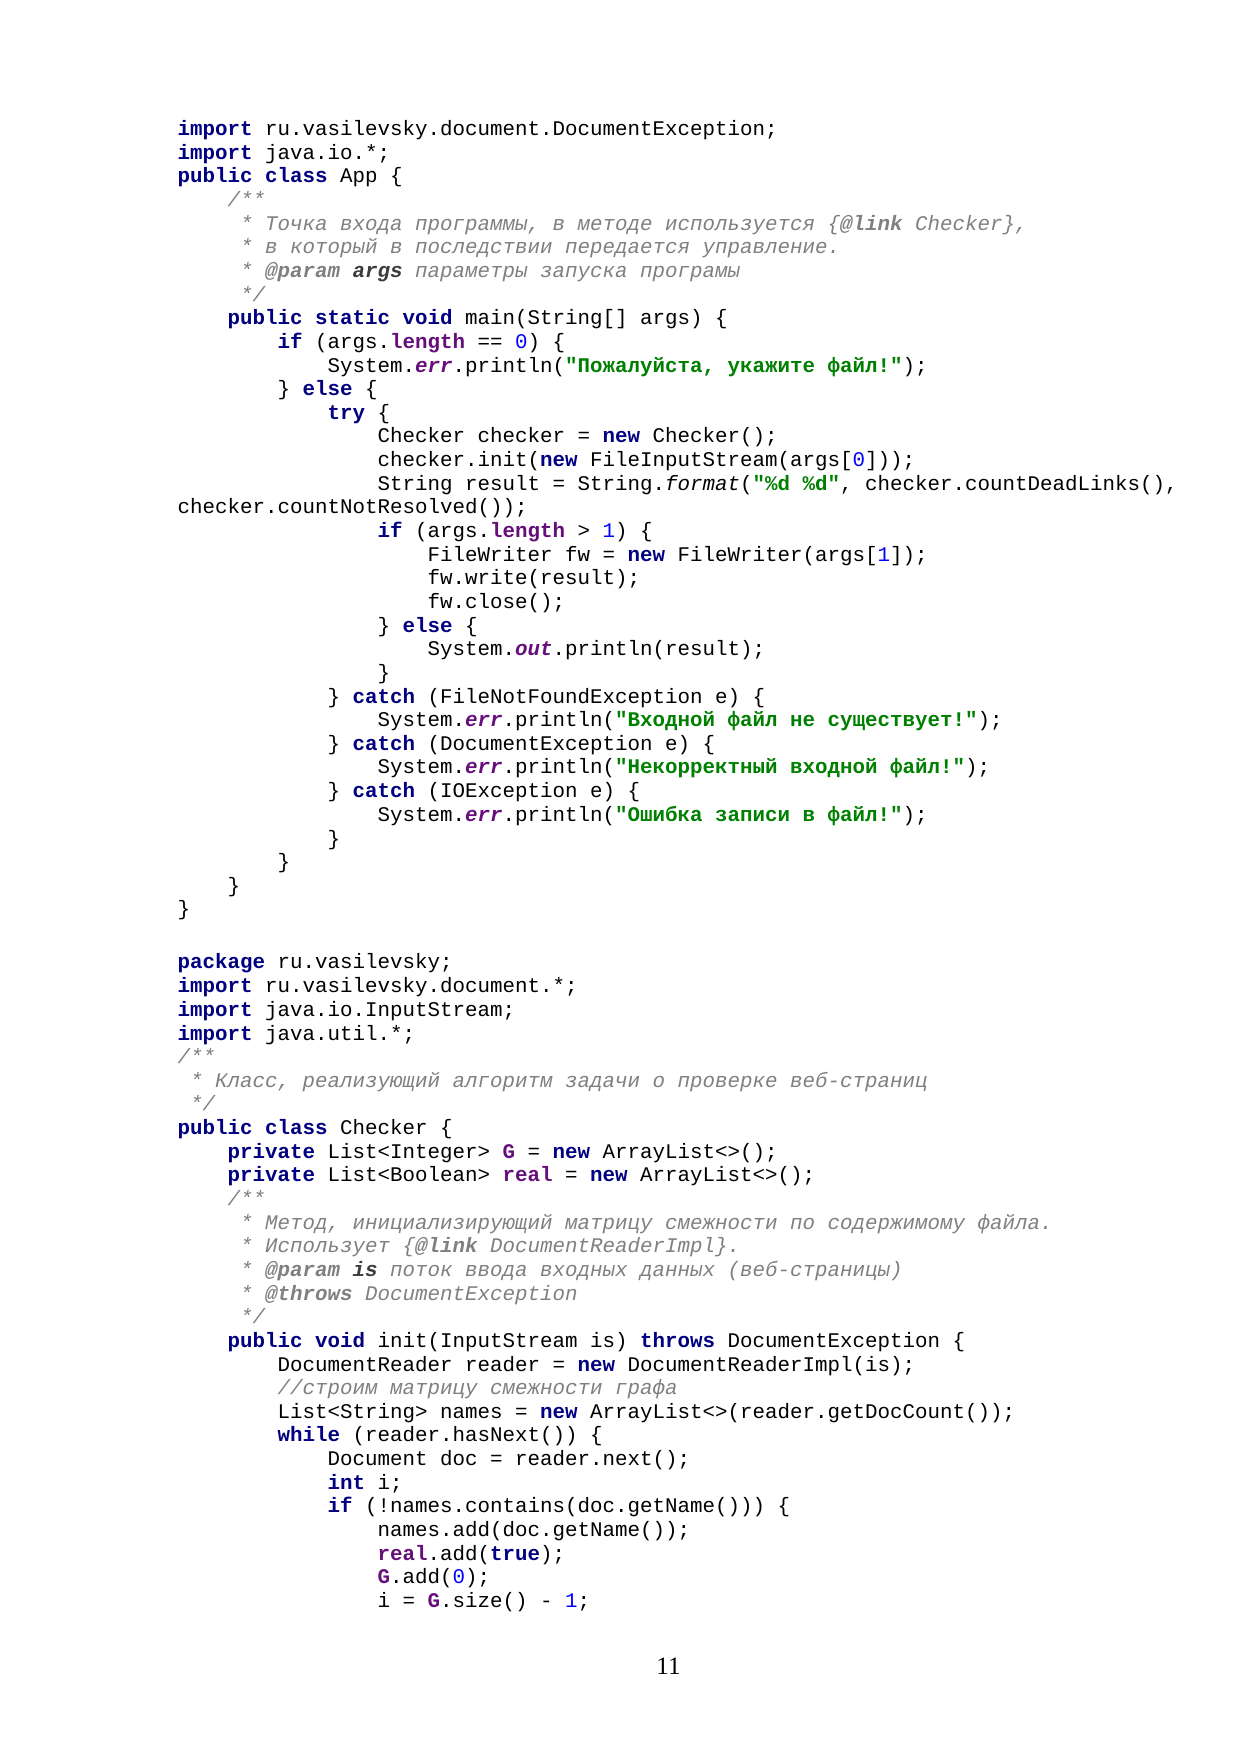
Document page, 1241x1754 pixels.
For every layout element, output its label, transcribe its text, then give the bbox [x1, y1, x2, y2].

text * в который в последствии передается управление. [177, 236, 1181, 260]
text //строим матрицу смежности графа [177, 1377, 1181, 1401]
text fw.close(); [177, 591, 1181, 615]
text } catch (DocumentException e) { [177, 733, 1181, 757]
text System.err.println("Ошибка записи в файл!"); [177, 804, 1181, 827]
text } else { [177, 378, 1181, 402]
text public class App { [177, 165, 1181, 189]
text System.out.println(result); [177, 638, 1181, 662]
text import java.io.InputStream; [177, 999, 1181, 1022]
text int i; [177, 1472, 1181, 1495]
text /** [177, 189, 1181, 213]
text * Точка входа программы, в методе используется {@link Checker}, [177, 213, 1181, 236]
text private List<Boolean> real = new ArrayList<>(); [177, 1164, 1181, 1188]
text Document doc = reader.next(); [177, 1448, 1181, 1472]
text * @throws DocumentException [177, 1283, 1181, 1306]
text System.err.println("Некорректный входной файл!"); [177, 757, 1181, 780]
text names.add(doc.getName()); [177, 1519, 1181, 1543]
text public class Checker { [177, 1117, 1181, 1141]
text */ [177, 1306, 1181, 1330]
text import ru.vasilevsky.document.*; [177, 975, 1181, 999]
text fw.write(result); [177, 567, 1181, 591]
text } catch (FileNotFoundException e) { [177, 686, 1181, 709]
text public static void main(String[] args) { [177, 307, 1181, 331]
text /** [177, 1188, 1181, 1212]
text } [177, 851, 1181, 875]
text private List<Integer> G = new ArrayList<>(); [177, 1141, 1181, 1164]
text /** [177, 1046, 1181, 1070]
text DocumentReader reader = new DocumentReaderImpl(is); [177, 1353, 1181, 1377]
text */ [177, 284, 1181, 307]
text List<String> names = new ArrayList<>(reader.getDocCount()); [177, 1401, 1181, 1424]
text checker.init(new FileInputStream(args[0])); [177, 449, 1181, 473]
text FileWriter fw = new FileWriter(args[1]); [177, 544, 1181, 567]
text } [177, 827, 1181, 851]
text public void init(InputStream is) throws DocumentException { [177, 1330, 1181, 1353]
text if (args.length > 1) { [177, 520, 1181, 544]
text * @param is поток ввода входных данных (веб-страницы) [177, 1259, 1181, 1283]
text real.add(true); [177, 1543, 1181, 1566]
text * Использует {@link DocumentReaderImpl}. [177, 1235, 1181, 1259]
text System.err.println("Входной файл не существует!"); [177, 709, 1181, 733]
text System.err.println("Пожалуйста, укажите файл!"); [177, 354, 1181, 378]
text try { [177, 402, 1181, 426]
text } catch (IOException e) { [177, 780, 1181, 804]
text G.add(0); [177, 1566, 1181, 1590]
text import java.util.*; [177, 1022, 1181, 1046]
text import ru.vasilevsky.document.DocumentException; [177, 118, 1181, 142]
text * Класс, реализующий алгоритм задачи о проверке веб-страниц [177, 1070, 1181, 1093]
text * @param args параметры запуска програмы [177, 260, 1181, 284]
text * Метод, инициализирующий матрицу смежности по содержимому файла. [177, 1212, 1181, 1235]
text String result = String.format("%d %d", checker.countDeadLinks(), checker.countNotResolved()); [177, 473, 1181, 520]
text } [177, 875, 1181, 898]
text while (reader.hasNext()) { [177, 1424, 1181, 1448]
text import java.io.*; [177, 142, 1181, 165]
text } [177, 662, 1181, 686]
text if (args.length == 0) { [177, 331, 1181, 354]
text i = G.size() - 1; [177, 1590, 1181, 1614]
text if (!names.contains(doc.getName())) { [177, 1495, 1181, 1519]
text } [177, 898, 1181, 922]
text */ [177, 1093, 1181, 1117]
text Checker checker = new Checker(); [177, 426, 1181, 449]
text package ru.vasilevsky; [177, 952, 1181, 975]
text } else { [177, 615, 1181, 638]
